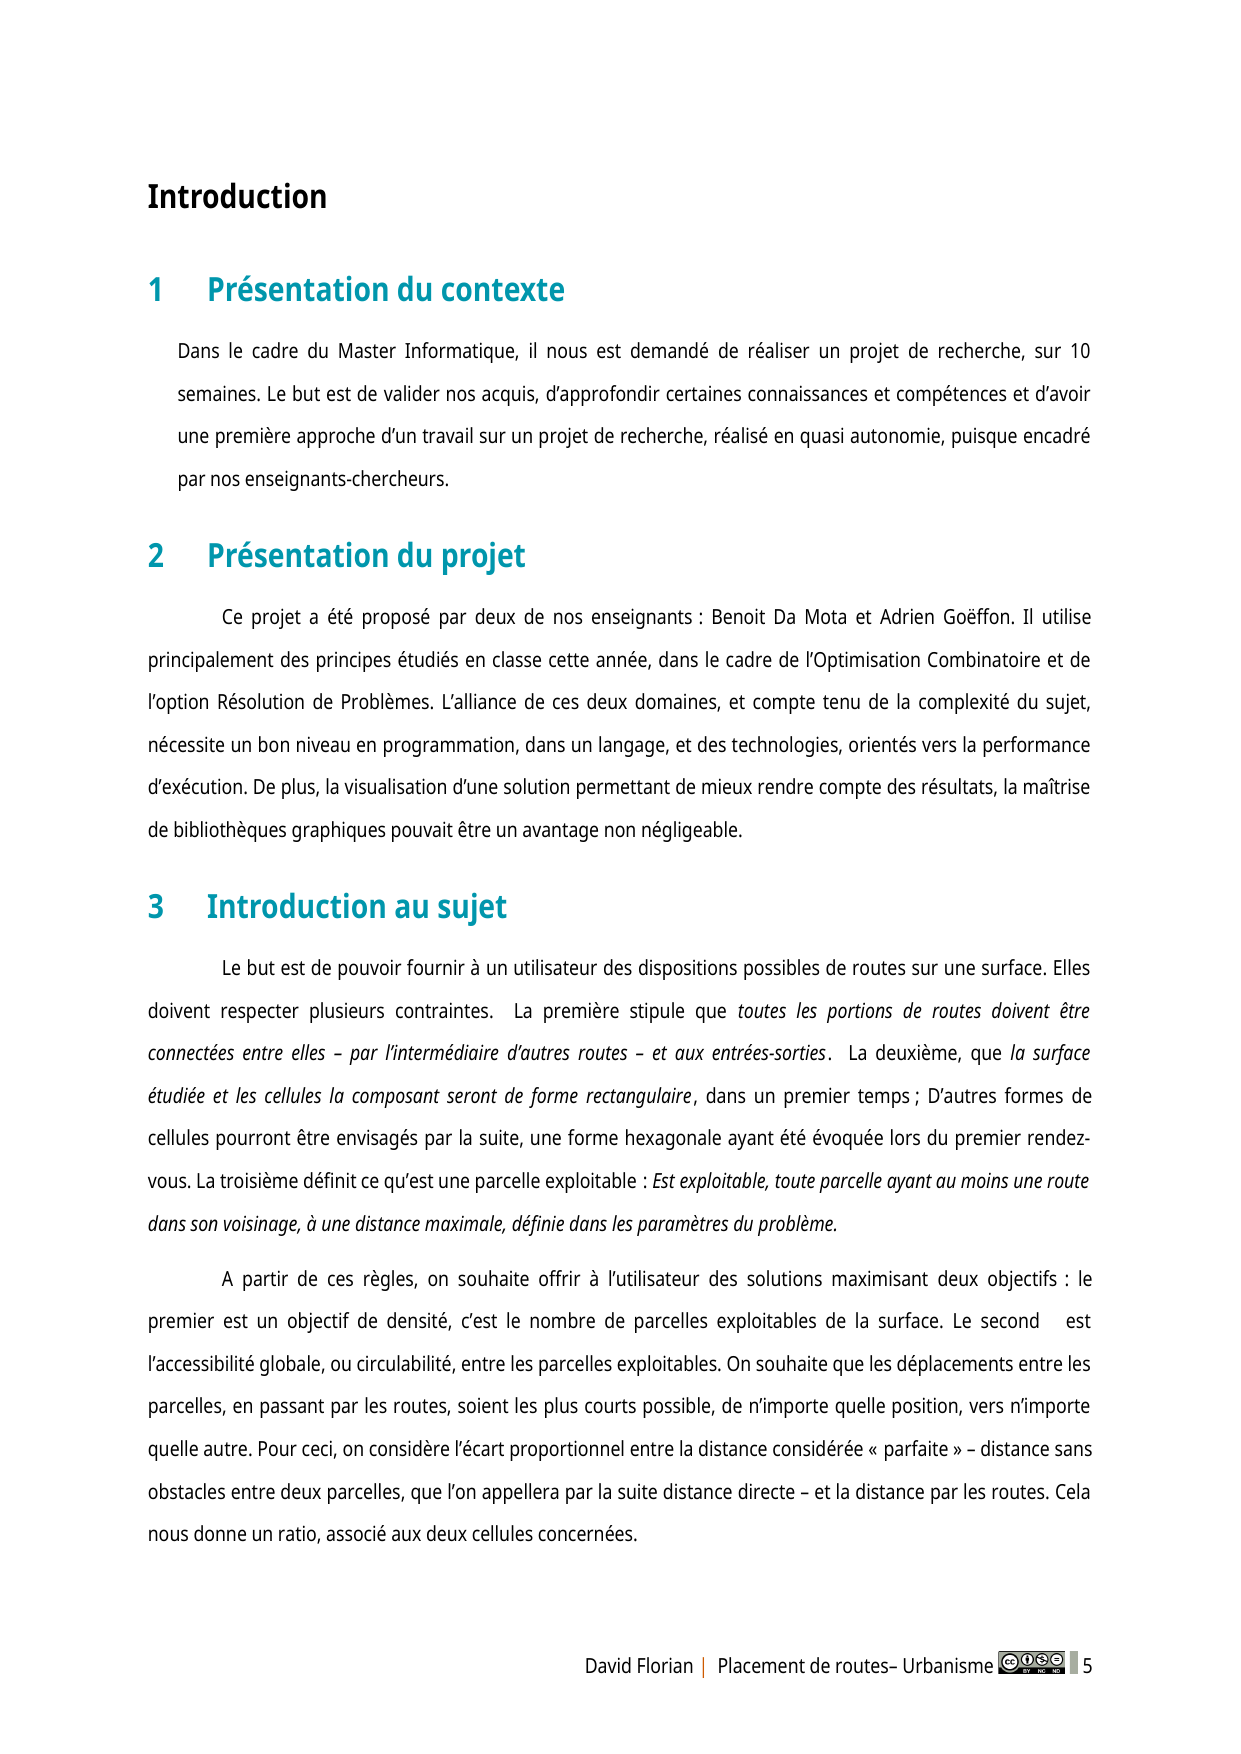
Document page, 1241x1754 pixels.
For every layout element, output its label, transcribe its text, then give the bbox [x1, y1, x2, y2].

subtitle Introduction [148, 173, 1092, 218]
list Dans le cadre du Master Informatique, il nous est demandé de réaliser un projet de recherche, sur 10 semaines. Le but est de valider nos acquis, d’approfondir certaines connaissances et compétences et d’avoir une première approche d’un travail sur un projet de recherche, réalisé en quasi autonomie, puisque encadré par nos enseignants-chercheurs. [148, 336, 1092, 492]
text A partir de ces règles, on souhaite offrir à l’utilisateur des solutions maximisant deux objectifs : le premier est un objectif de densité, c’est le nombre de parcelles exploitables de la surface. Le second est l’accessibilité globale, ou circulabilité, entre les parcelles exploitables. On souhaite que les déplacements entre les parcelles, en passant par les routes, soient les plus courts possible, de n’importe quelle position, vers n’importe quelle autre. Pour ceci, on considère l’écart proportionnel entre la distance considérée « parfaite » – distance sans obstacles entre deux parcelles, que l’on appellera par la suite distance directe – et la distance par les routes. Cela nous donne un ratio, associé aux deux cellules concernées. [148, 1264, 1092, 1548]
subtitle Présentation du contexte [148, 266, 1092, 311]
picture [1069, 1651, 1078, 1674]
text Ce projet a été proposé par deux de nos enseignants : Benoit Da Mota et Adrien Goëffon. Il utilise principalement des principes étudiés en classe cette année, dans le cadre de l’Optimisation Combinatoire et de l’option Résolution de Problèmes. L’alliance de ces deux domaines, et compte tenu de la complexité du sujet, nécessite un bon niveau en programmation, dans un langage, et des technologies, orientés vers la performance d’exécution. De plus, la visualisation d’une solution permettant de mieux rendre compte des résultats, la maîtrise de bibliothèques graphiques pouvait être un avantage non négligeable. [148, 602, 1092, 843]
picture [998, 1651, 1065, 1674]
subtitle Présentation du projet [148, 532, 1092, 577]
text Le but est de pouvoir fournir à un utilisateur des dispositions possibles de routes sur une surface. Elles doivent respecter plusieurs contraintes. La première stipule que toutes les portions de routes doivent être connectées entre elles – par l’intermédiaire d’autres routes – et aux entrées-sorties. La deuxième, que la surface étudiée et les cellules la composant seront de forme rectangulaire, dans un premier temps ; D’autres formes de cellules pourront être envisagés par la suite, une forme hexagonale ayant été évoquée lors du premier rendez-vous. La troisième définit ce qu’est une parcelle exploitable : Est exploitable, toute parcelle ayant au moins une route dans son voisinage, à une distance maximale, définie dans les paramètres du problème. [148, 953, 1092, 1237]
subtitle Introduction au sujet [148, 883, 1092, 928]
